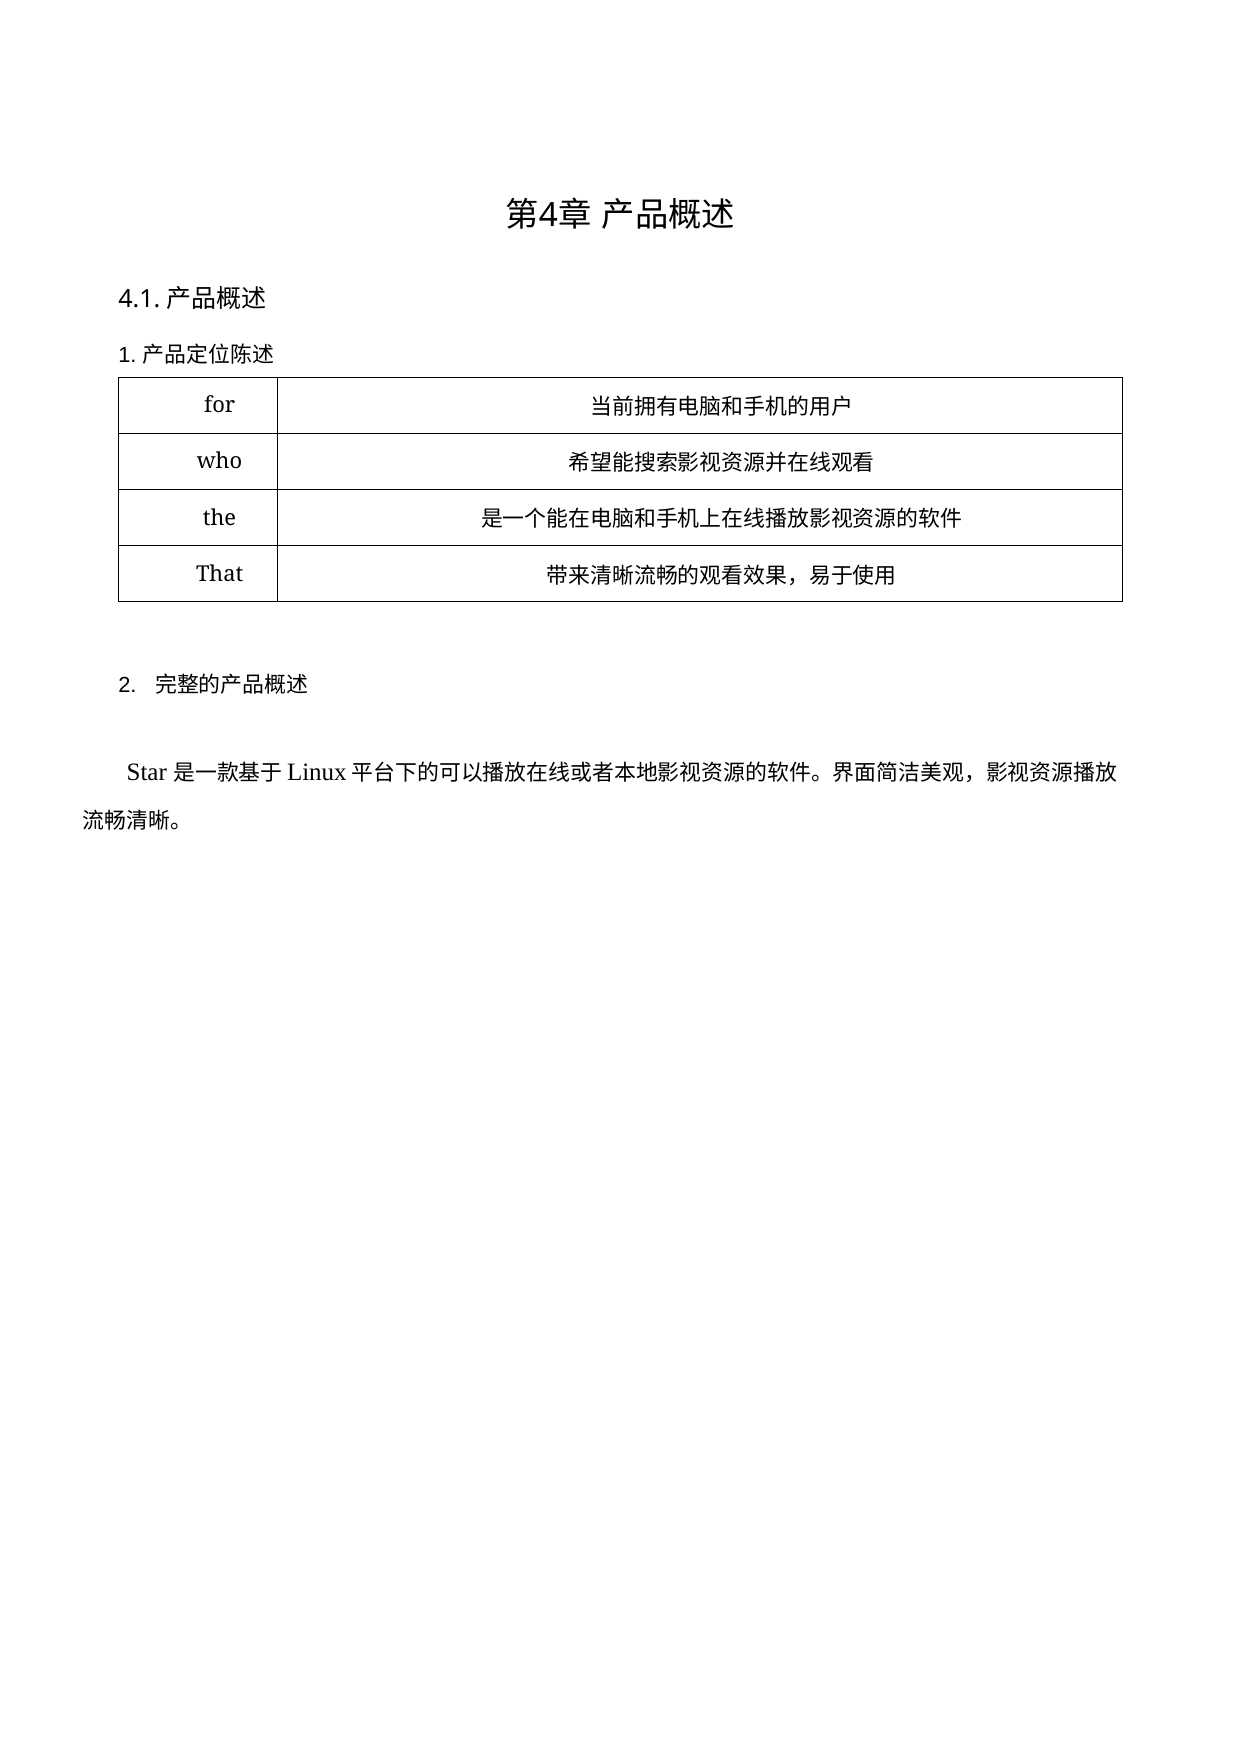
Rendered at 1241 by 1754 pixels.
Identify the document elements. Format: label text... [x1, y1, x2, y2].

subtitle 产品概述 [118, 188, 1122, 236]
table_cell That [119, 546, 277, 601]
table_cell who [119, 434, 277, 489]
table_header for [119, 378, 277, 433]
table_cell the [119, 490, 277, 545]
table_header 当前拥有电脑和手机的用户 [278, 378, 1122, 433]
table_cell 带来清晰流畅的观看效果，易于使用 [278, 546, 1122, 601]
subtitle 产品概述 [118, 278, 1122, 314]
subtitle 完整的产品概述 [118, 666, 1122, 700]
table_cell 是一个能在电脑和手机上在线播放影视资源的软件 [278, 490, 1122, 545]
text Star 是一款基于Linux平台下的可以播放在线或者本地影视资源的软件。界面简洁美观，影视资源播放流畅清晰。 [83, 755, 1122, 834]
subtitle 产品定位陈述 [118, 333, 1122, 370]
table_cell 希望能搜索影视资源并在线观看 [278, 434, 1122, 489]
